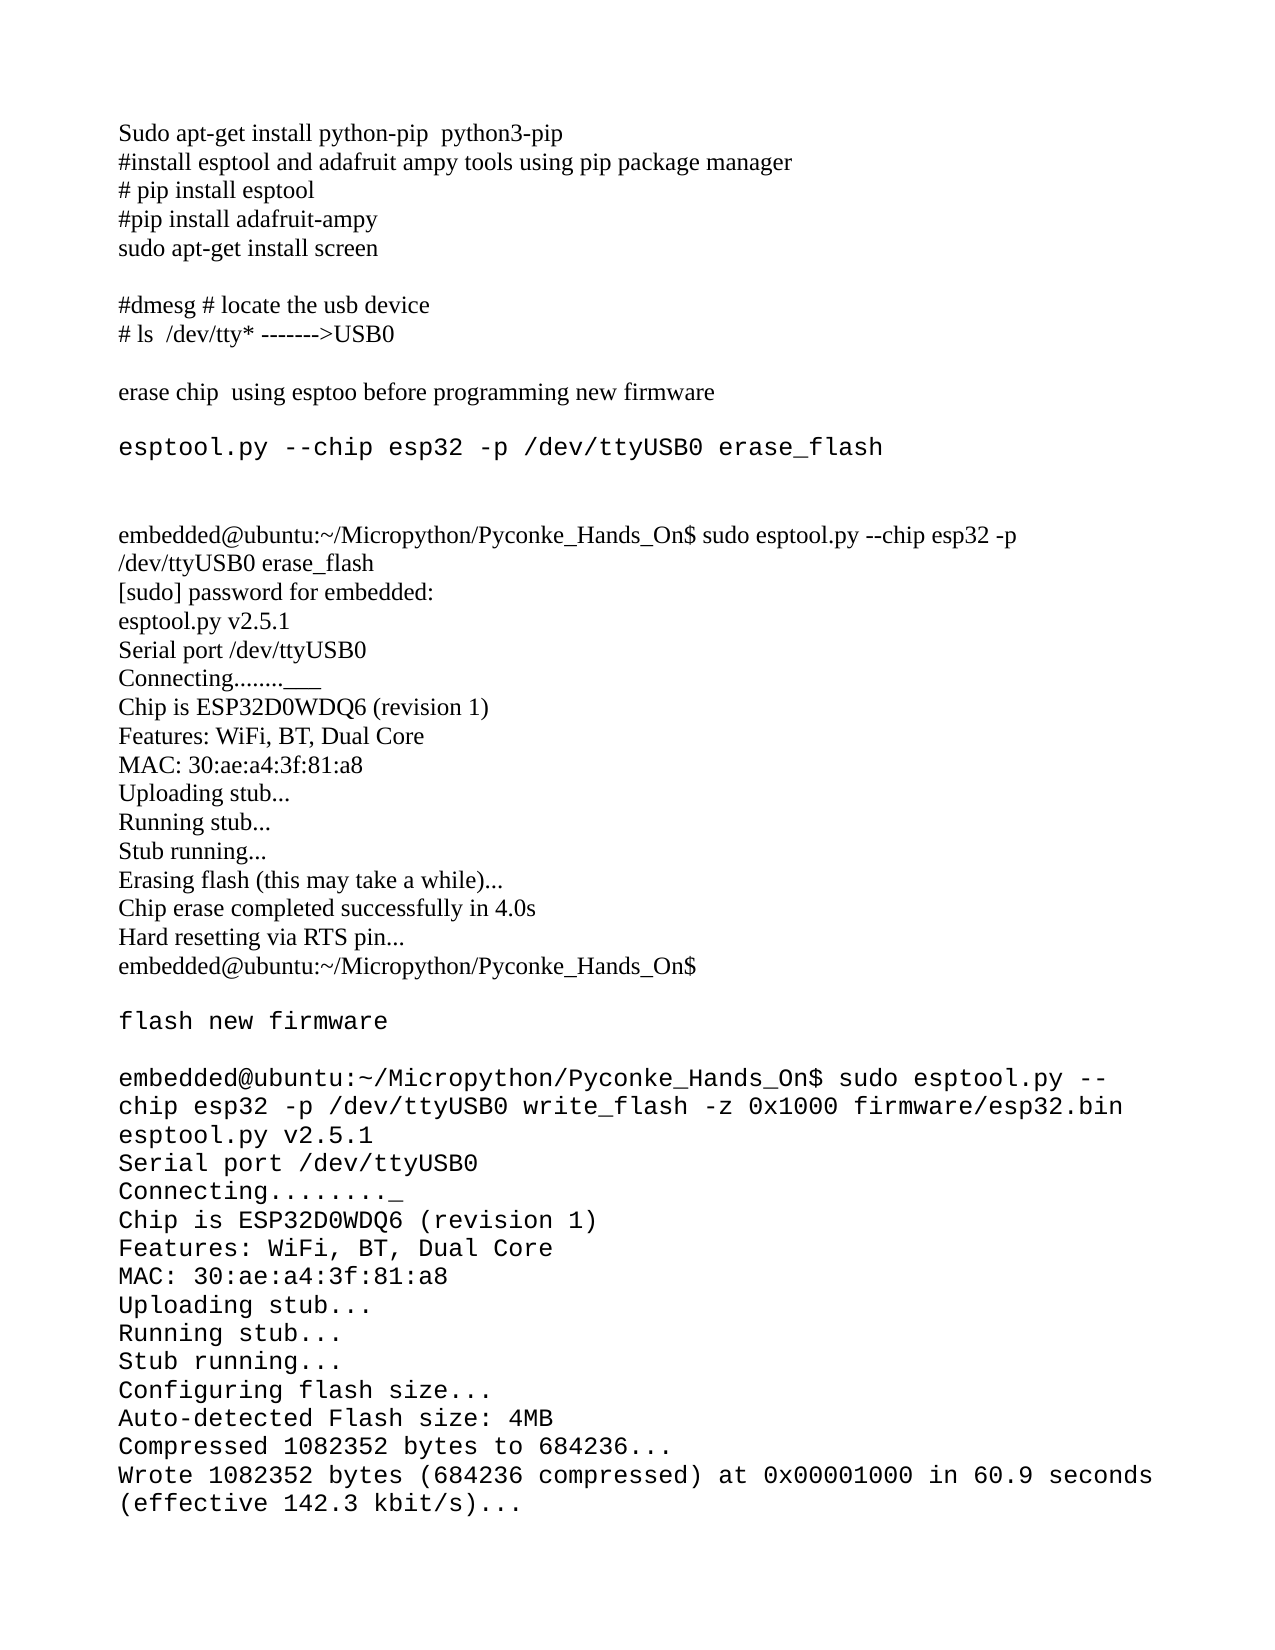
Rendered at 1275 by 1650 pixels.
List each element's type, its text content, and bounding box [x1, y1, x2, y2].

text #pip install adafruit-ampy [118, 204, 1157, 233]
text Serial port /dev/ttyUSB0 [118, 635, 1157, 663]
text esptool.py --chip esp32 -p /dev/ttyUSB0 erase_flash [118, 434, 1157, 463]
text Running stub... [118, 807, 1157, 836]
text flash new firmware [118, 1008, 1157, 1037]
text esptool.py v2.5.1 [118, 606, 1157, 635]
text Chip is ESP32D0WDQ6 (revision 1) [118, 692, 1157, 721]
text sudo apt-get install screen [118, 233, 1157, 262]
text MAC: 30:ae:a4:3f:81:a8 [118, 1264, 1157, 1292]
text Connecting........_ [118, 1179, 1157, 1207]
text erase chip using esptoo before programming new firmware [118, 377, 1157, 406]
text Stub running... [118, 1349, 1157, 1377]
text embedded@ubuntu:~/Micropython/Pyconke_Hands_On$ [118, 951, 1157, 980]
text #install esptool and adafruit ampy tools using pip package manager [118, 147, 1157, 176]
text #dmesg # locate the usb device [118, 291, 1157, 319]
text Hard resetting via RTS pin... [118, 922, 1157, 951]
text Configuring flash size... [118, 1377, 1157, 1406]
text embedded@ubuntu:~/Micropython/Pyconke_Hands_On$ sudo esptool.py --chip esp32 -p /dev/ttyUSB0 write_flash -z 0x1000 firmware/esp32.bin [118, 1066, 1157, 1122]
text # ls /dev/tty* ------->USB0 [118, 319, 1157, 348]
text Compressed 1082352 bytes to 684236... [118, 1434, 1157, 1462]
text Erasing flash (this may take a while)... [118, 865, 1157, 893]
text Features: WiFi, BT, Dual Core [118, 1236, 1157, 1264]
text MAC: 30:ae:a4:3f:81:a8 [118, 750, 1157, 778]
text Chip is ESP32D0WDQ6 (revision 1) [118, 1207, 1157, 1236]
text Running stub... [118, 1321, 1157, 1349]
text Wrote 1082352 bytes (684236 compressed) at 0x00001000 in 60.9 seconds (effective 142.3 kbit/s)... [118, 1462, 1157, 1519]
text embedded@ubuntu:~/Micropython/Pyconke_Hands_On$ sudo esptool.py --chip esp32 -p /dev/ttyUSB0 erase_flash [118, 520, 1157, 577]
text Features: WiFi, BT, Dual Core [118, 721, 1157, 750]
text Serial port /dev/ttyUSB0 [118, 1151, 1157, 1179]
text Stub running... [118, 836, 1157, 865]
text Connecting........___ [118, 663, 1157, 692]
text # pip install esptool [118, 176, 1157, 204]
text Uploading stub... [118, 778, 1157, 807]
text Uploading stub... [118, 1292, 1157, 1321]
text [sudo] password for embedded: [118, 577, 1157, 606]
text esptool.py v2.5.1 [118, 1122, 1157, 1151]
text Auto-detected Flash size: 4MB [118, 1406, 1157, 1434]
text Chip erase completed successfully in 4.0s [118, 893, 1157, 922]
text Sudo apt-get install python-pip python3-pip [118, 118, 1157, 147]
